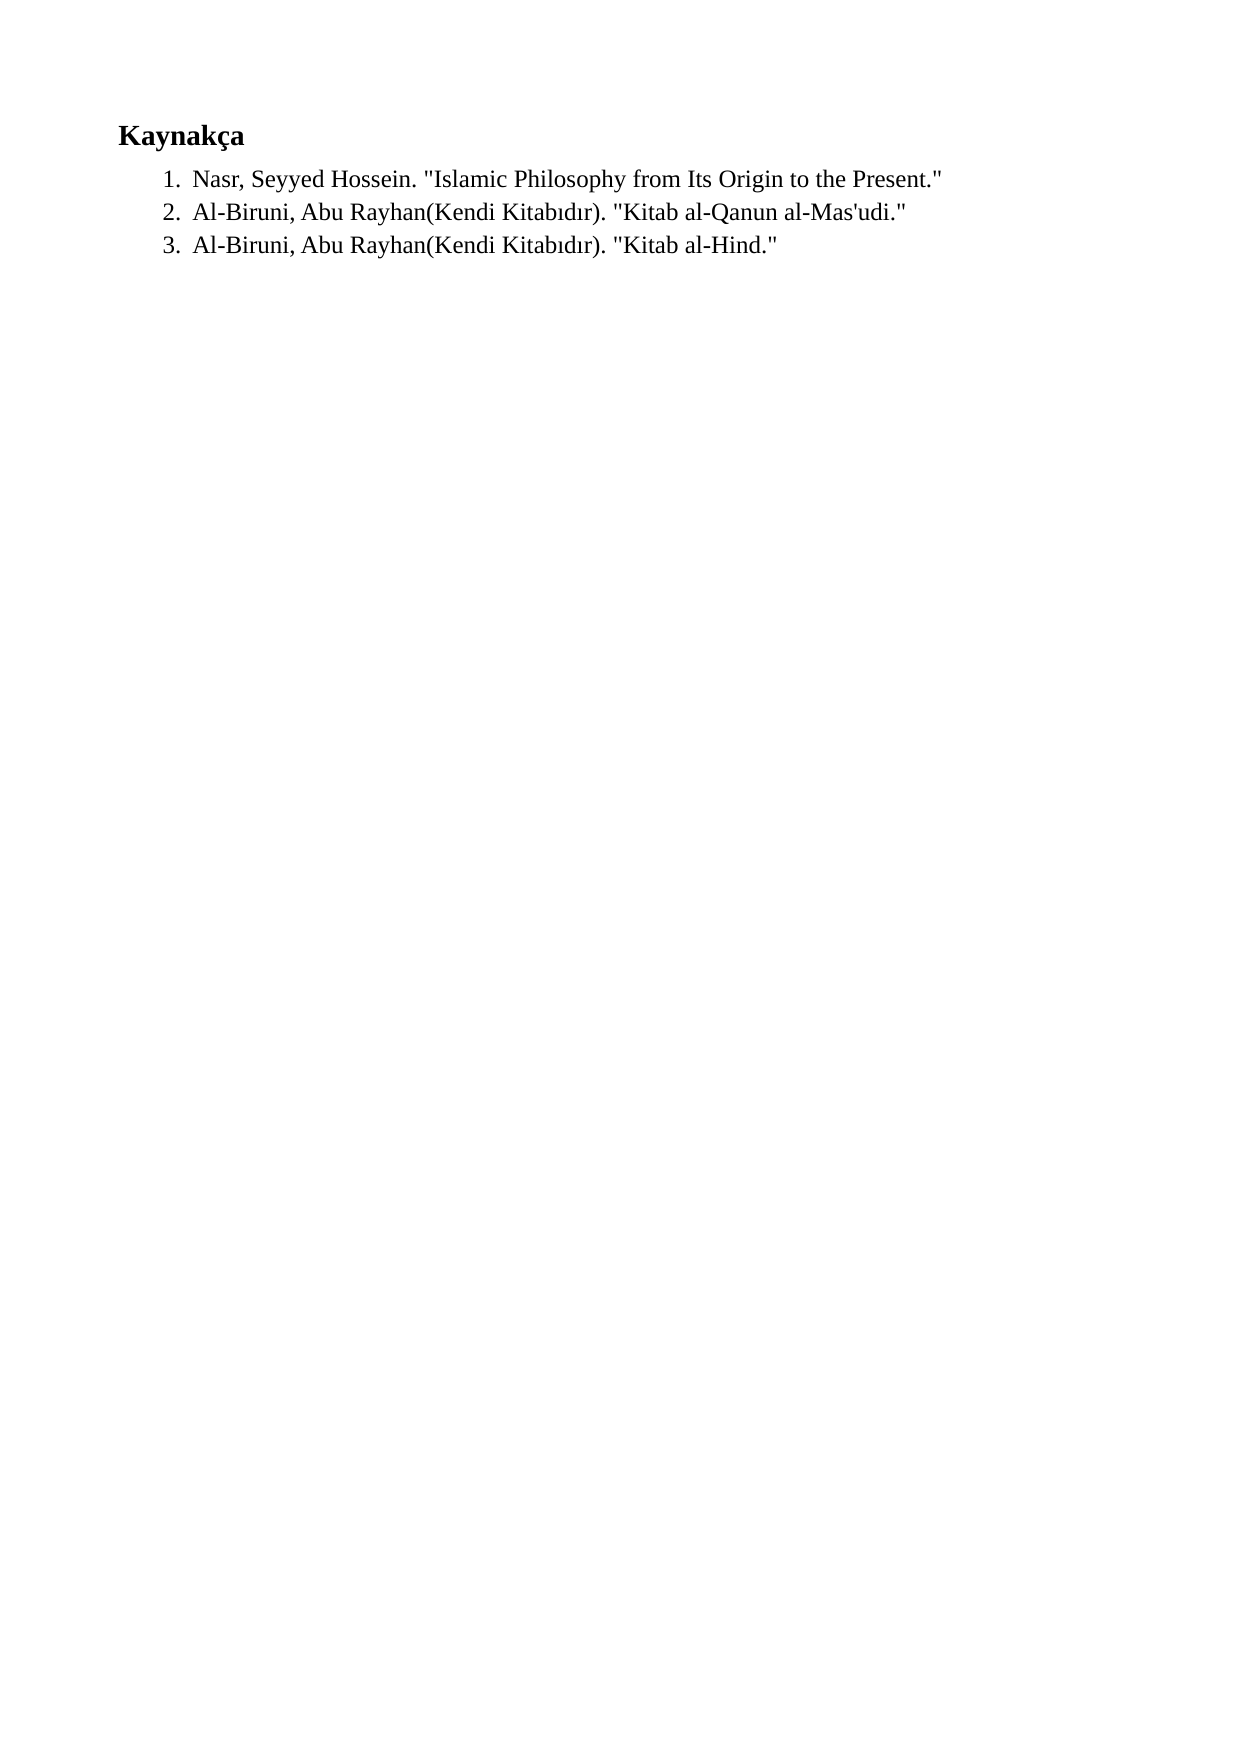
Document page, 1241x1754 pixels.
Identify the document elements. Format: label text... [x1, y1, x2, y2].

list Nasr, Seyyed Hossein. "Islamic Philosophy from Its Origin to the Present." [162, 164, 1122, 193]
list Al-Biruni, Abu Rayhan(Kendi Kitabıdır). "Kitab al-Qanun al-Mas'udi." [162, 197, 1122, 226]
subtitle Kaynakça [118, 118, 1122, 152]
list Al-Biruni, Abu Rayhan(Kendi Kitabıdır). "Kitab al-Hind." [162, 230, 1122, 259]
